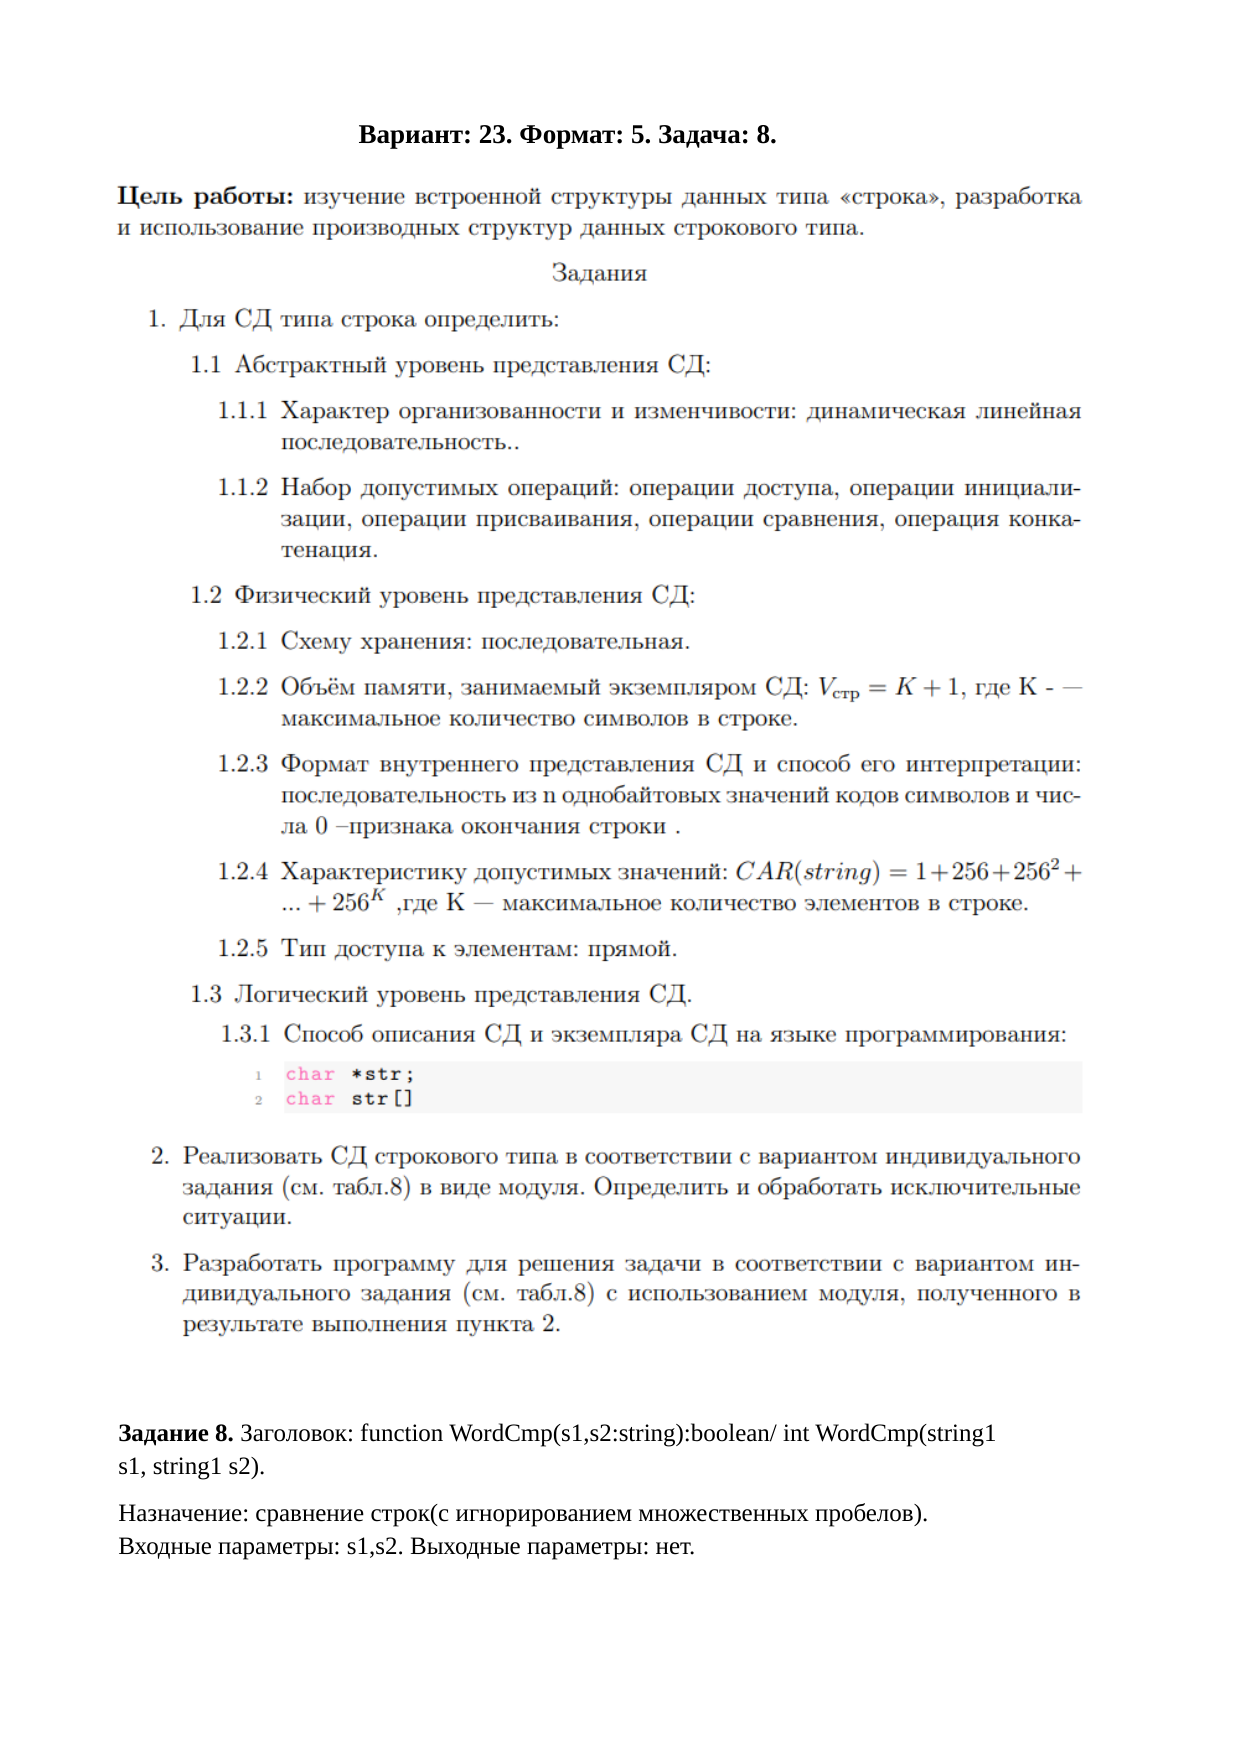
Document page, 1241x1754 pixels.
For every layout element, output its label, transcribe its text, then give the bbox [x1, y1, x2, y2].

text Задание 8. Заголовок: function WordCmp(s1,s2:string):boolean/ int WordCmp(string1 s1, string1 s2). [118, 1418, 1017, 1479]
picture [103, 168, 1137, 1351]
text Вариант: 23. Формат: 5. Задача: 8. [118, 118, 1017, 149]
text Назначение: сравнение строк(с игнорированием множественных пробелов). Входные параметры: s1,s2. Выходные параметры: нет. [118, 1498, 1017, 1560]
